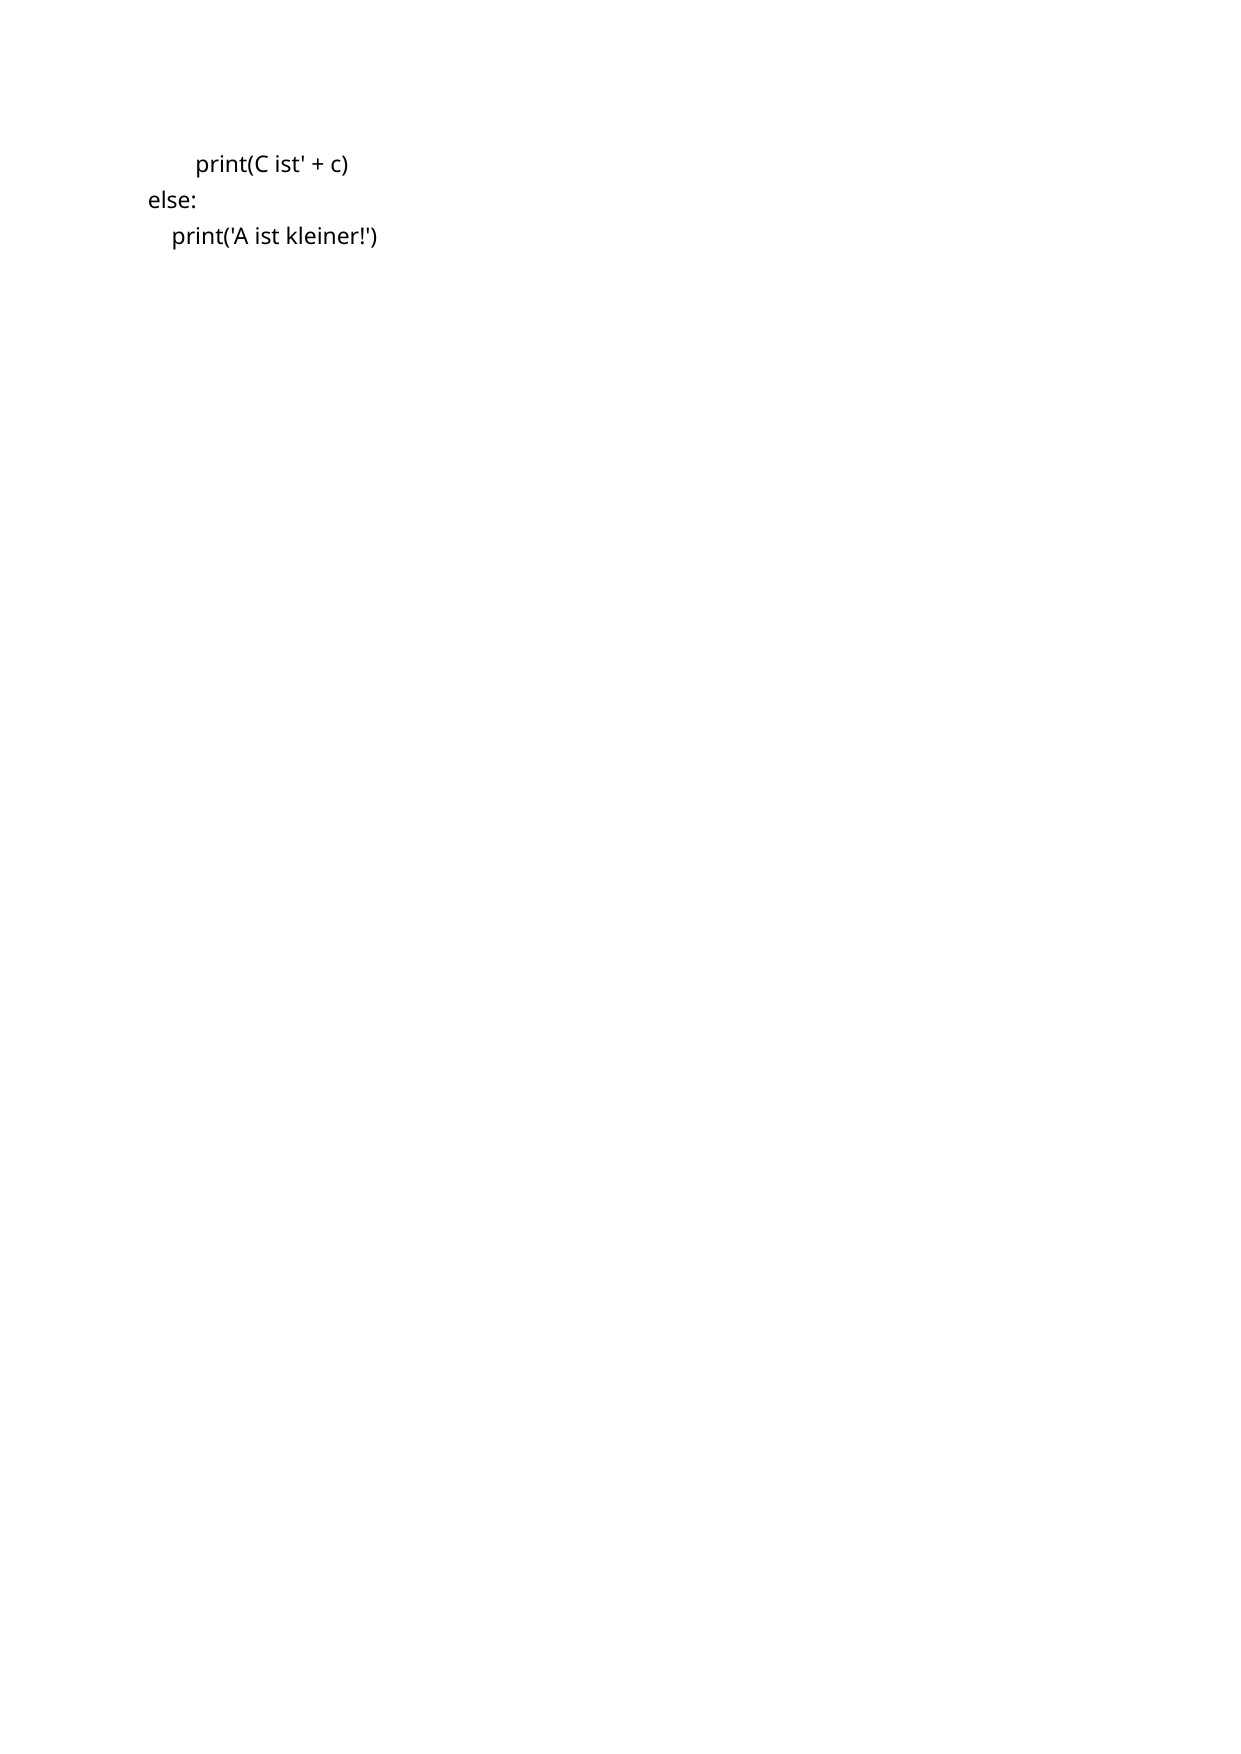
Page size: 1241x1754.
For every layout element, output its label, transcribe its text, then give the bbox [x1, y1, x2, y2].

text print(C ist' + c) else: print('A ist kleiner!') [148, 148, 1093, 251]
